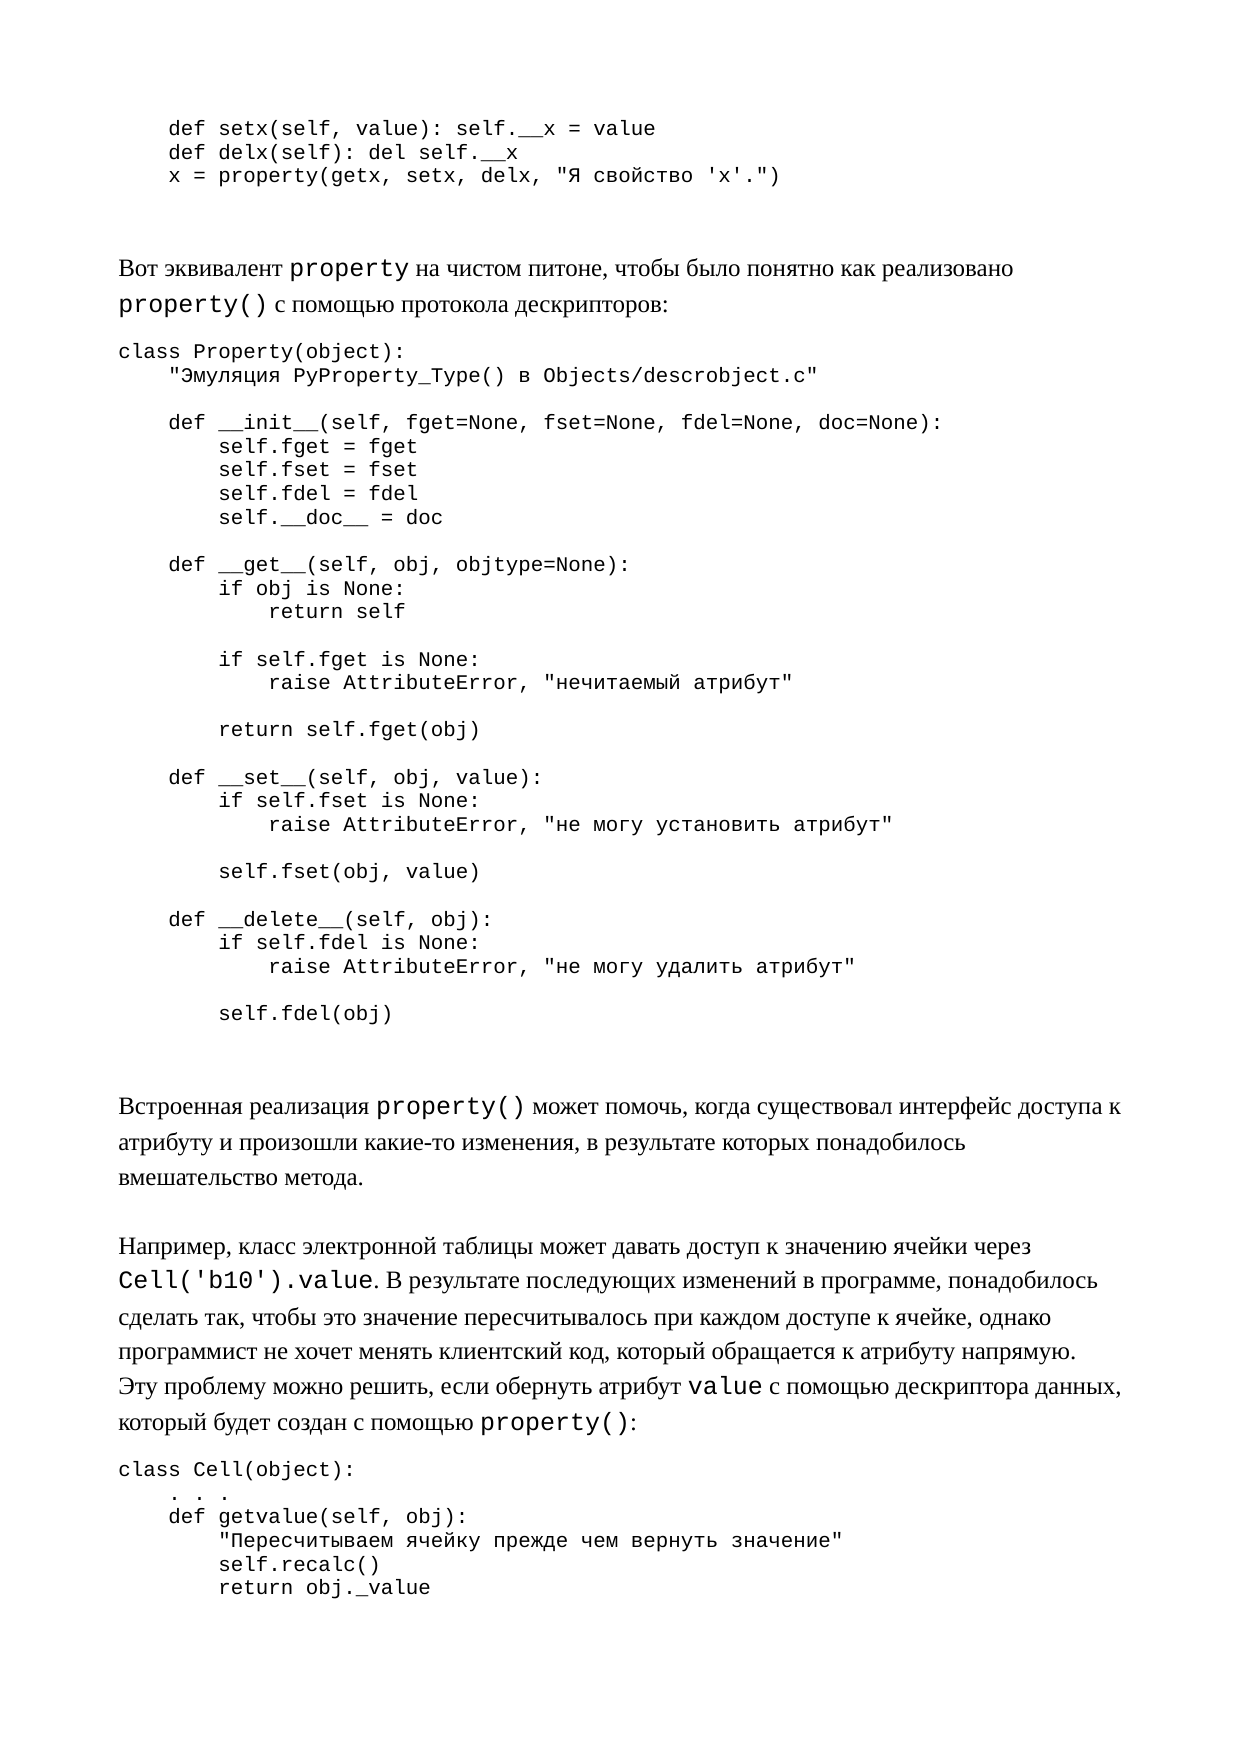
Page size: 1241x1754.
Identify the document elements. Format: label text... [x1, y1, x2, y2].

text self.fdel(obj) [118, 1003, 1122, 1027]
text def __get__(self, obj, objtype=None): [118, 554, 1122, 578]
text raise AttributeError, "не могу установить атрибут" [118, 814, 1122, 838]
text return self.fget(obj) [118, 719, 1122, 743]
text self.fset(obj, value) [118, 861, 1122, 885]
text . . . [118, 1483, 1122, 1506]
text x = property(getx, setx, delx, "Я свойство 'x'.") [118, 165, 1122, 189]
text self.fdel = fdel [118, 483, 1122, 507]
text "Пересчитываем ячейку прежде чем вернуть значение" [118, 1530, 1122, 1553]
text self.__doc__ = doc [118, 507, 1122, 530]
text self.fset = fset [118, 459, 1122, 483]
text if self.fget is None: [118, 648, 1122, 672]
text def __set__(self, obj, value): [118, 767, 1122, 790]
text class Property(object): [118, 341, 1122, 365]
text "Эмуляция PyProperty_Type() в Objects/descrobject.c" [118, 365, 1122, 388]
text def getvalue(self, obj): [118, 1506, 1122, 1530]
text return self [118, 601, 1122, 625]
text def __init__(self, fget=None, fset=None, fdel=None, doc=None): [118, 412, 1122, 436]
text if obj is None: [118, 578, 1122, 601]
text self.recalc() [118, 1553, 1122, 1577]
text if self.fdel is None: [118, 932, 1122, 956]
text self.fget = fget [118, 436, 1122, 459]
text if self.fset is None: [118, 790, 1122, 814]
text raise AttributeError, "нечитаемый атрибут" [118, 672, 1122, 696]
text def __delete__(self, obj): [118, 909, 1122, 932]
text def delx(self): del self.__x [118, 142, 1122, 165]
text Вот эквивалент property на чистом питоне, чтобы было понятно как реализовано property() с помощью протокола дескрипторов: [118, 218, 1122, 320]
text raise AttributeError, "не могу удалить атрибут" [118, 956, 1122, 979]
text def setx(self, value): self.__x = value [118, 118, 1122, 142]
text class Cell(object): [118, 1459, 1122, 1483]
text Встроенная реализация property() может помочь, когда существовал интерфейс доступа к атрибуту и произошли какие-то изменения, в результате которых понадобилось вмешательство метода. Например, класс электронной таблицы может давать доступ к значению ячейки через Cell('b10').value. В результате последующих изменений в программе, понадобилось сделать так, чтобы это значение пересчитывалось при каждом доступе к ячейке, однако программист не хочет менять клиентский код, который обращается к атрибуту напрямую. Эту проблему можно решить, если обернуть атрибут value с помощью дескриптора данных, который будет создан с помощью property(): [118, 1056, 1122, 1438]
text return obj._value [118, 1577, 1122, 1601]
